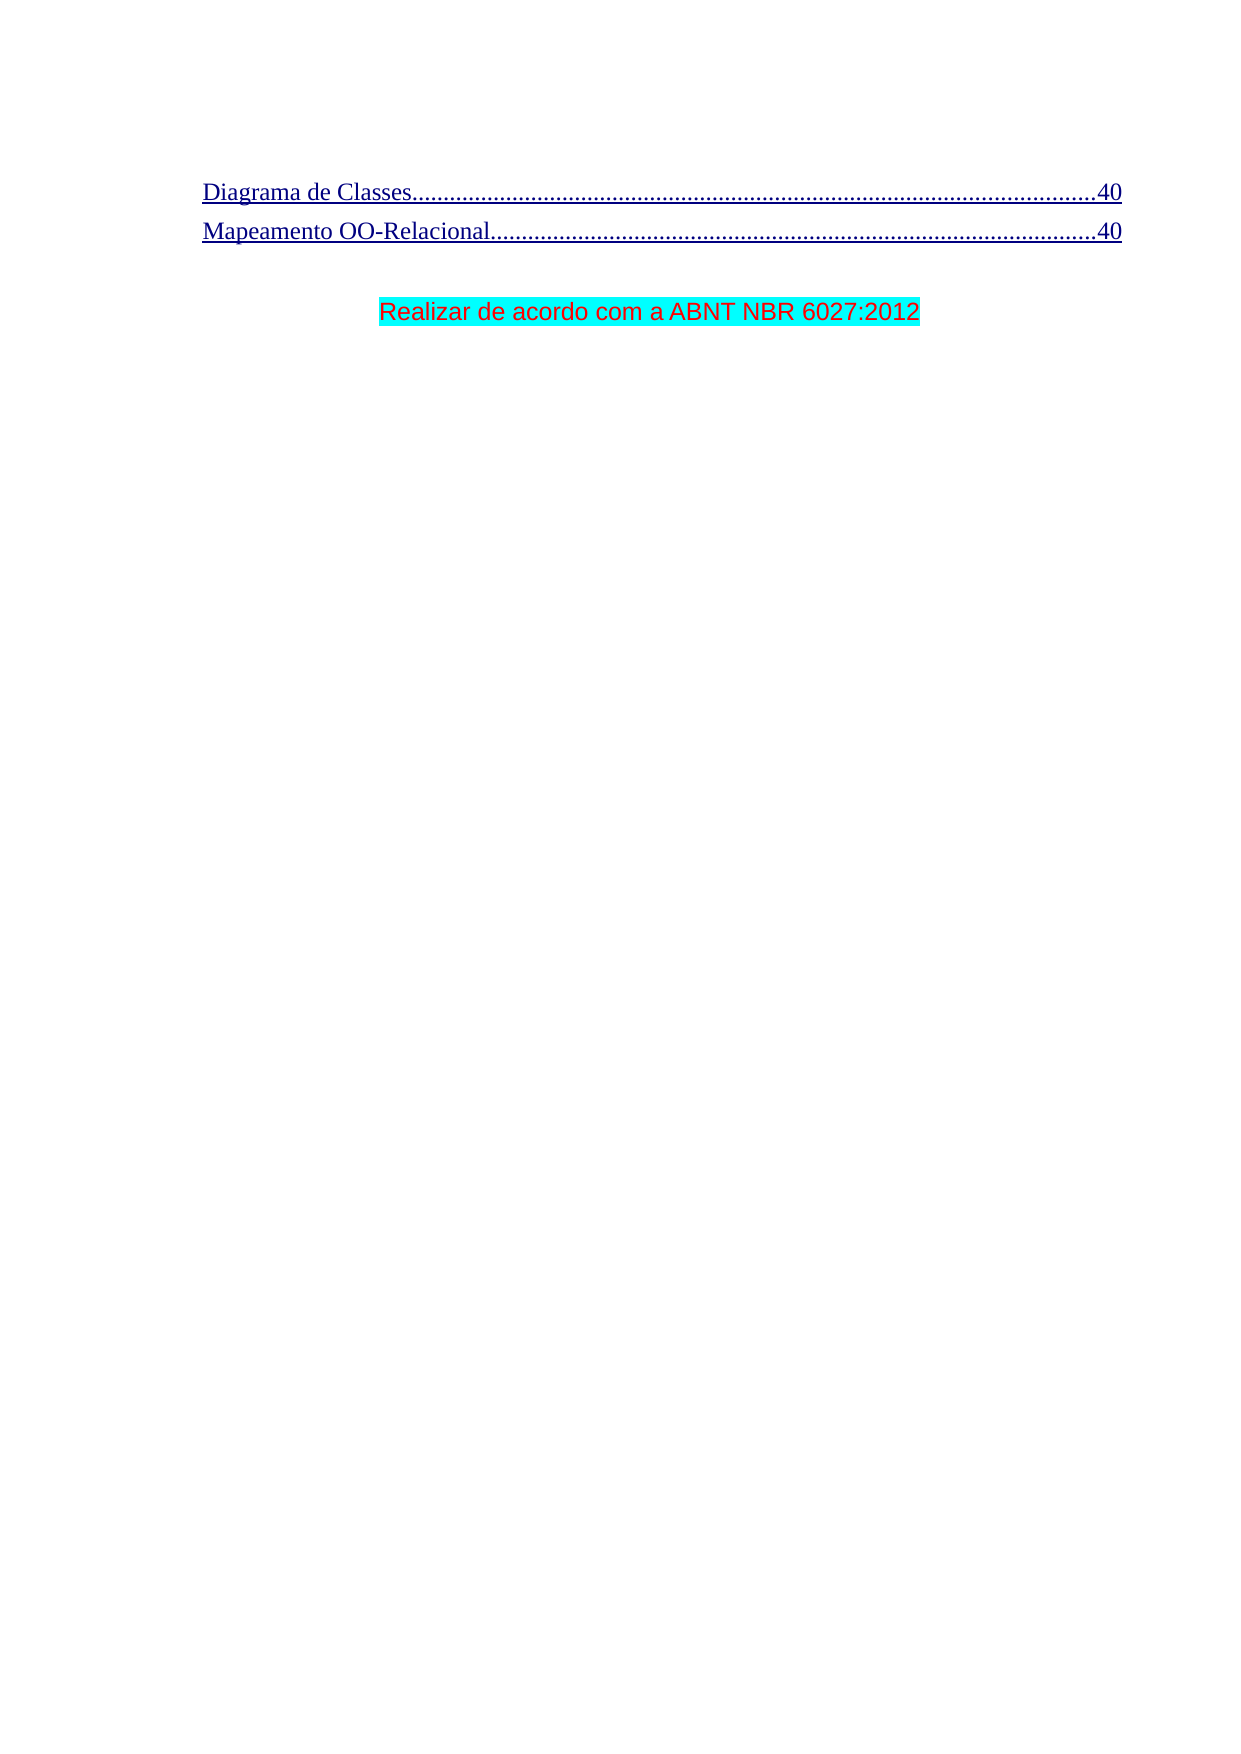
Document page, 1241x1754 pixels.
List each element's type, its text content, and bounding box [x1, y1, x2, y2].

text Mapeamento OO-Relacional 40 [202, 216, 1122, 241]
text Realizar de acordo com a ABNT NBR 6027:2012 [177, 297, 1122, 326]
text Diagrama de Classes 40 [202, 177, 1122, 202]
